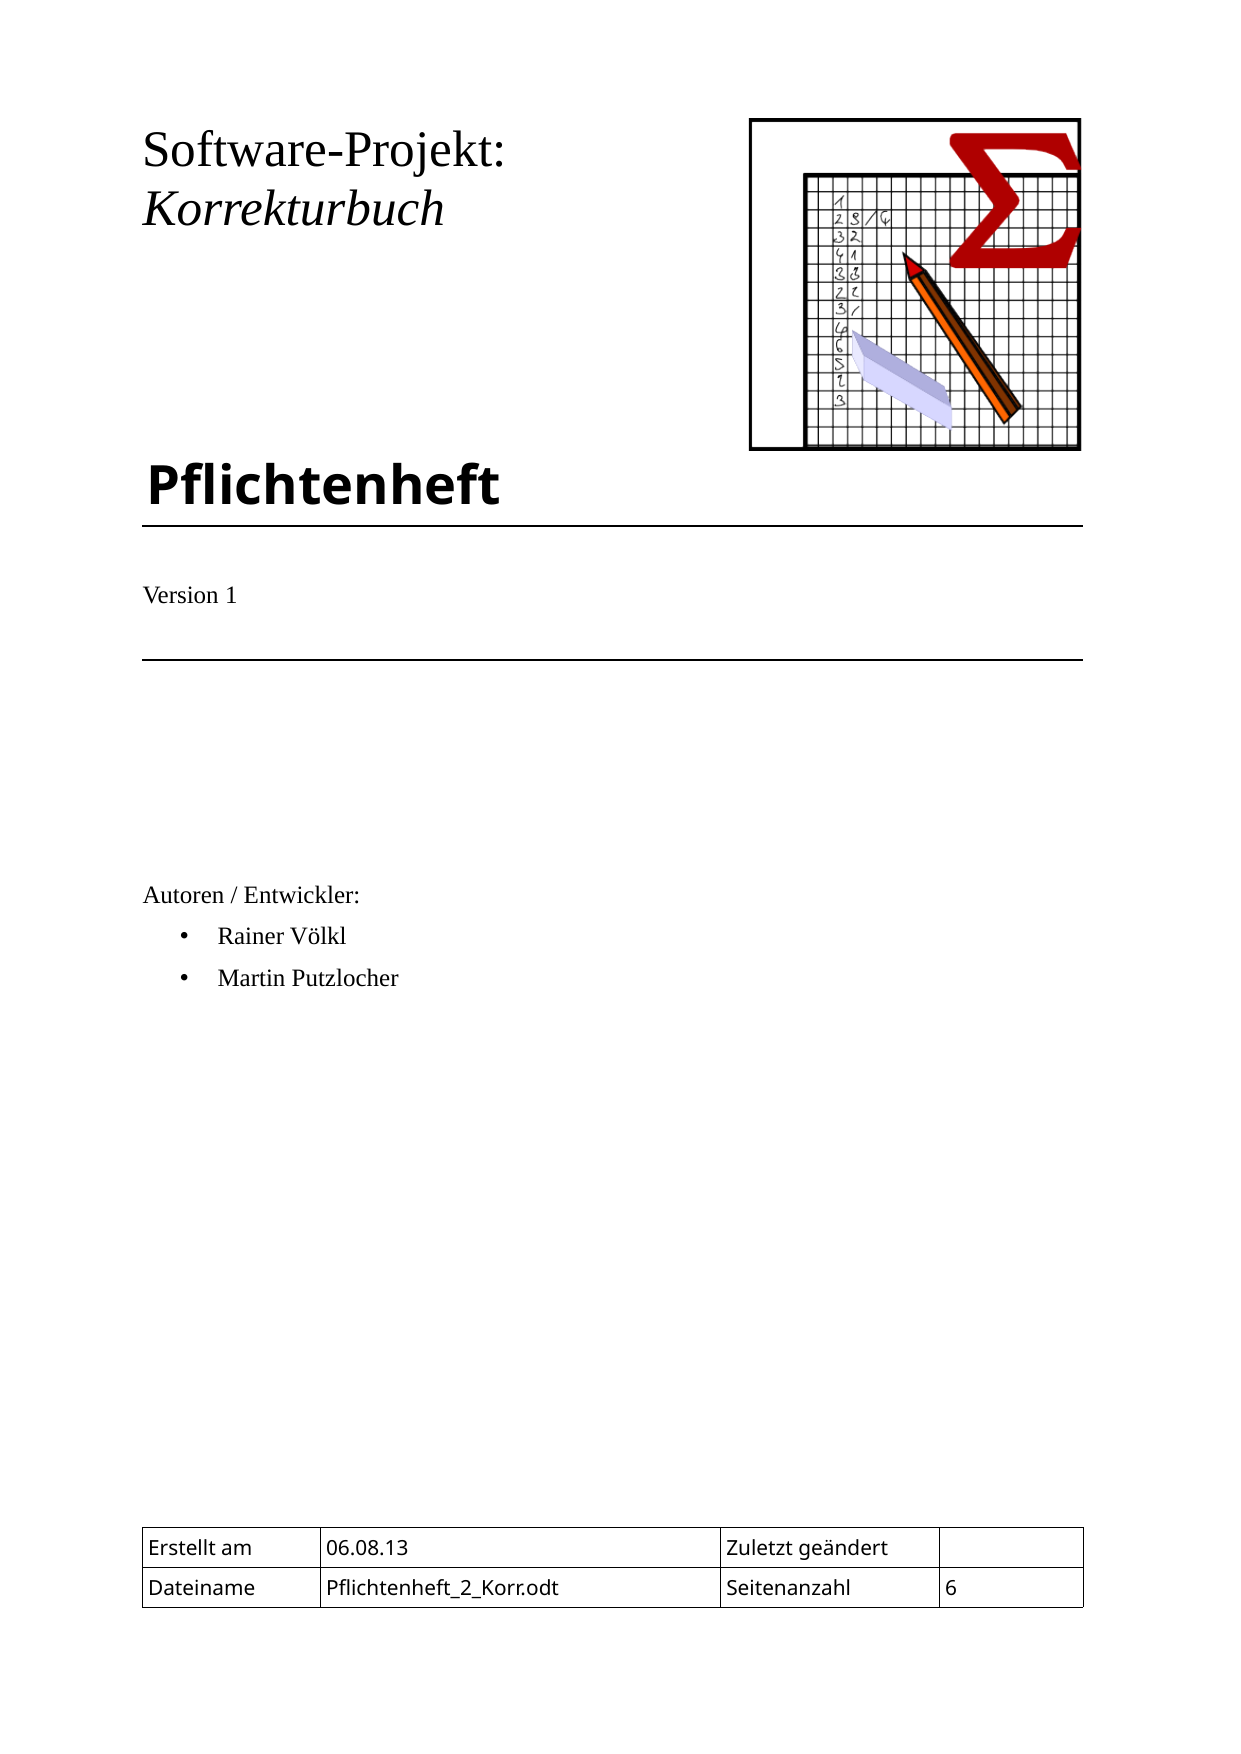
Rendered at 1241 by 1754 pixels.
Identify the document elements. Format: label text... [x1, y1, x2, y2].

text Software-Projekt: Korrekturbuch [142, 118, 748, 236]
text Pflichtenheft [142, 442, 1083, 525]
list Martin Putzlocher [180, 963, 1083, 991]
text Autoren / Entwickler: [142, 880, 1083, 909]
text Version 1 [142, 581, 1083, 609]
list Rainer Völkl [180, 921, 1083, 950]
picture [748, 118, 1082, 451]
